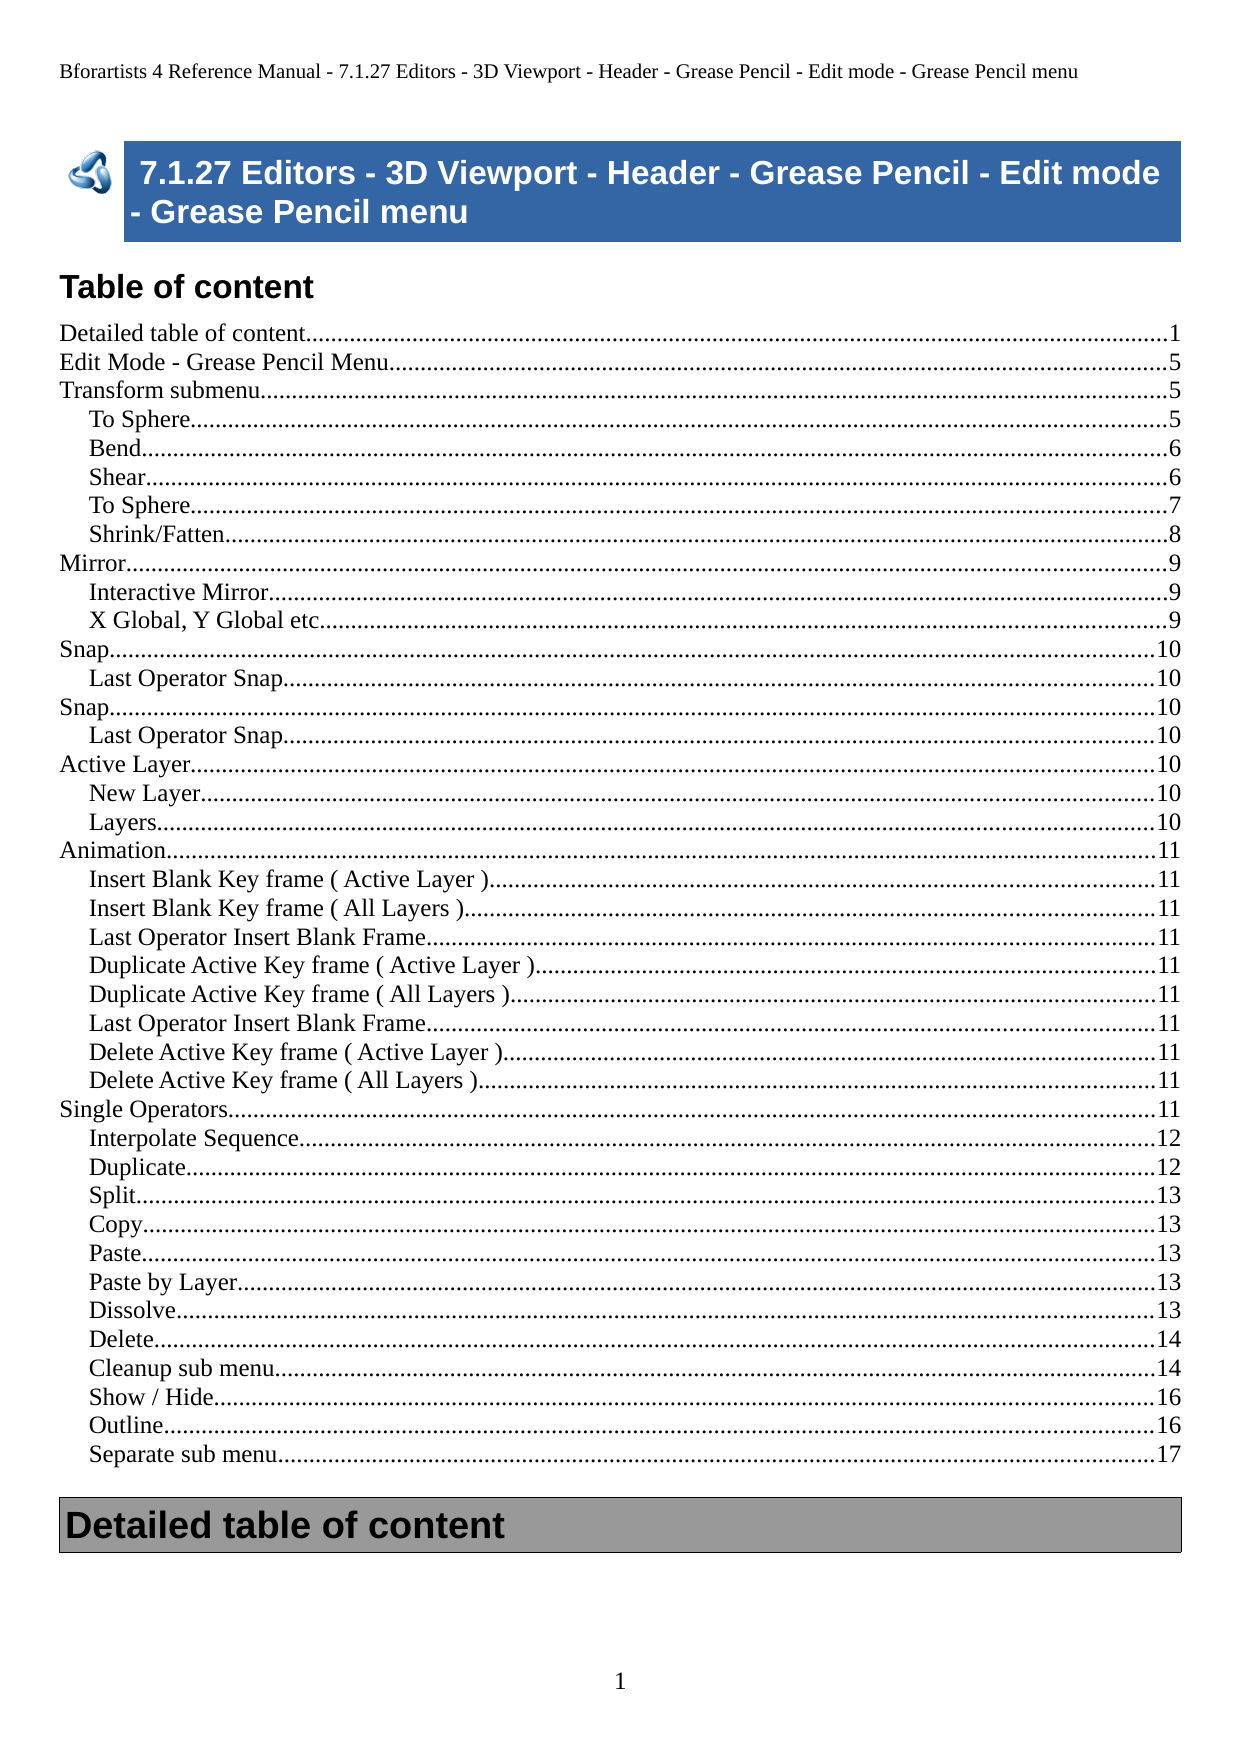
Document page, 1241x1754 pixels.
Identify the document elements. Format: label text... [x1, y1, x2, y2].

subtitle Table of content [59, 267, 1181, 305]
text Outline 16 [88, 1410, 1181, 1439]
text Duplicate 12 [88, 1152, 1181, 1180]
table_header 7.1.27 Editors - 3D Viewport - Header - Grease Pencil - Edit mode - Grease Pencil menu [124, 141, 1181, 242]
text Split 13 [88, 1180, 1181, 1209]
text Interpolate Sequence 12 [88, 1123, 1181, 1152]
text Duplicate Active Key frame ( Active Layer ) 11 [88, 950, 1181, 979]
text Last Operator Snap 10 [88, 663, 1181, 692]
text Paste 13 [88, 1238, 1181, 1267]
text Insert Blank Key frame ( All Layers ) 11 [88, 893, 1181, 922]
text Insert Blank Key frame ( Active Layer ) 11 [88, 864, 1181, 893]
text Mirror 9 [59, 548, 1181, 577]
text Delete Active Key frame ( All Layers ) 11 [88, 1065, 1181, 1094]
text X Global, Y Global etc. 9 [88, 605, 1181, 634]
text To Sphere 5 [88, 404, 1181, 433]
text Cleanup sub menu 14 [88, 1353, 1181, 1382]
text Last Operator Snap 10 [88, 720, 1181, 749]
text Edit Mode - Grease Pencil Menu 5 [59, 347, 1181, 375]
text To Sphere 7 [88, 490, 1181, 519]
text Snap 10 [59, 692, 1181, 720]
text Bend 6 [88, 433, 1181, 462]
text Detailed table of content 1 [59, 318, 1181, 347]
text Shear 6 [88, 462, 1181, 490]
text Duplicate Active Key frame ( All Layers ) 11 [88, 979, 1181, 1008]
text Active Layer 10 [59, 749, 1181, 778]
picture [65, 147, 114, 197]
text Separate sub menu 17 [88, 1439, 1181, 1468]
table_header Detailed table of content [60, 1498, 1181, 1552]
text Shrink/Fatten 8 [88, 519, 1181, 548]
text Last Operator Insert Blank Frame 11 [88, 922, 1181, 950]
text Layers 10 [88, 807, 1181, 835]
text Delete Active Key frame ( Active Layer ) 11 [88, 1037, 1181, 1065]
text Last Operator Insert Blank Frame 11 [88, 1008, 1181, 1037]
text Delete 14 [88, 1324, 1181, 1353]
text Single Operators 11 [59, 1094, 1181, 1123]
text New Layer 10 [88, 778, 1181, 807]
text Transform submenu 5 [59, 375, 1181, 404]
text Animation 11 [59, 835, 1181, 864]
text Interactive Mirror 9 [88, 577, 1181, 605]
text Snap 10 [59, 634, 1181, 663]
text Copy 13 [88, 1209, 1181, 1238]
text Show / Hide 16 [88, 1382, 1181, 1410]
table_header [59, 141, 124, 242]
text Dissolve 13 [88, 1295, 1181, 1324]
text Paste by Layer 13 [88, 1267, 1181, 1295]
